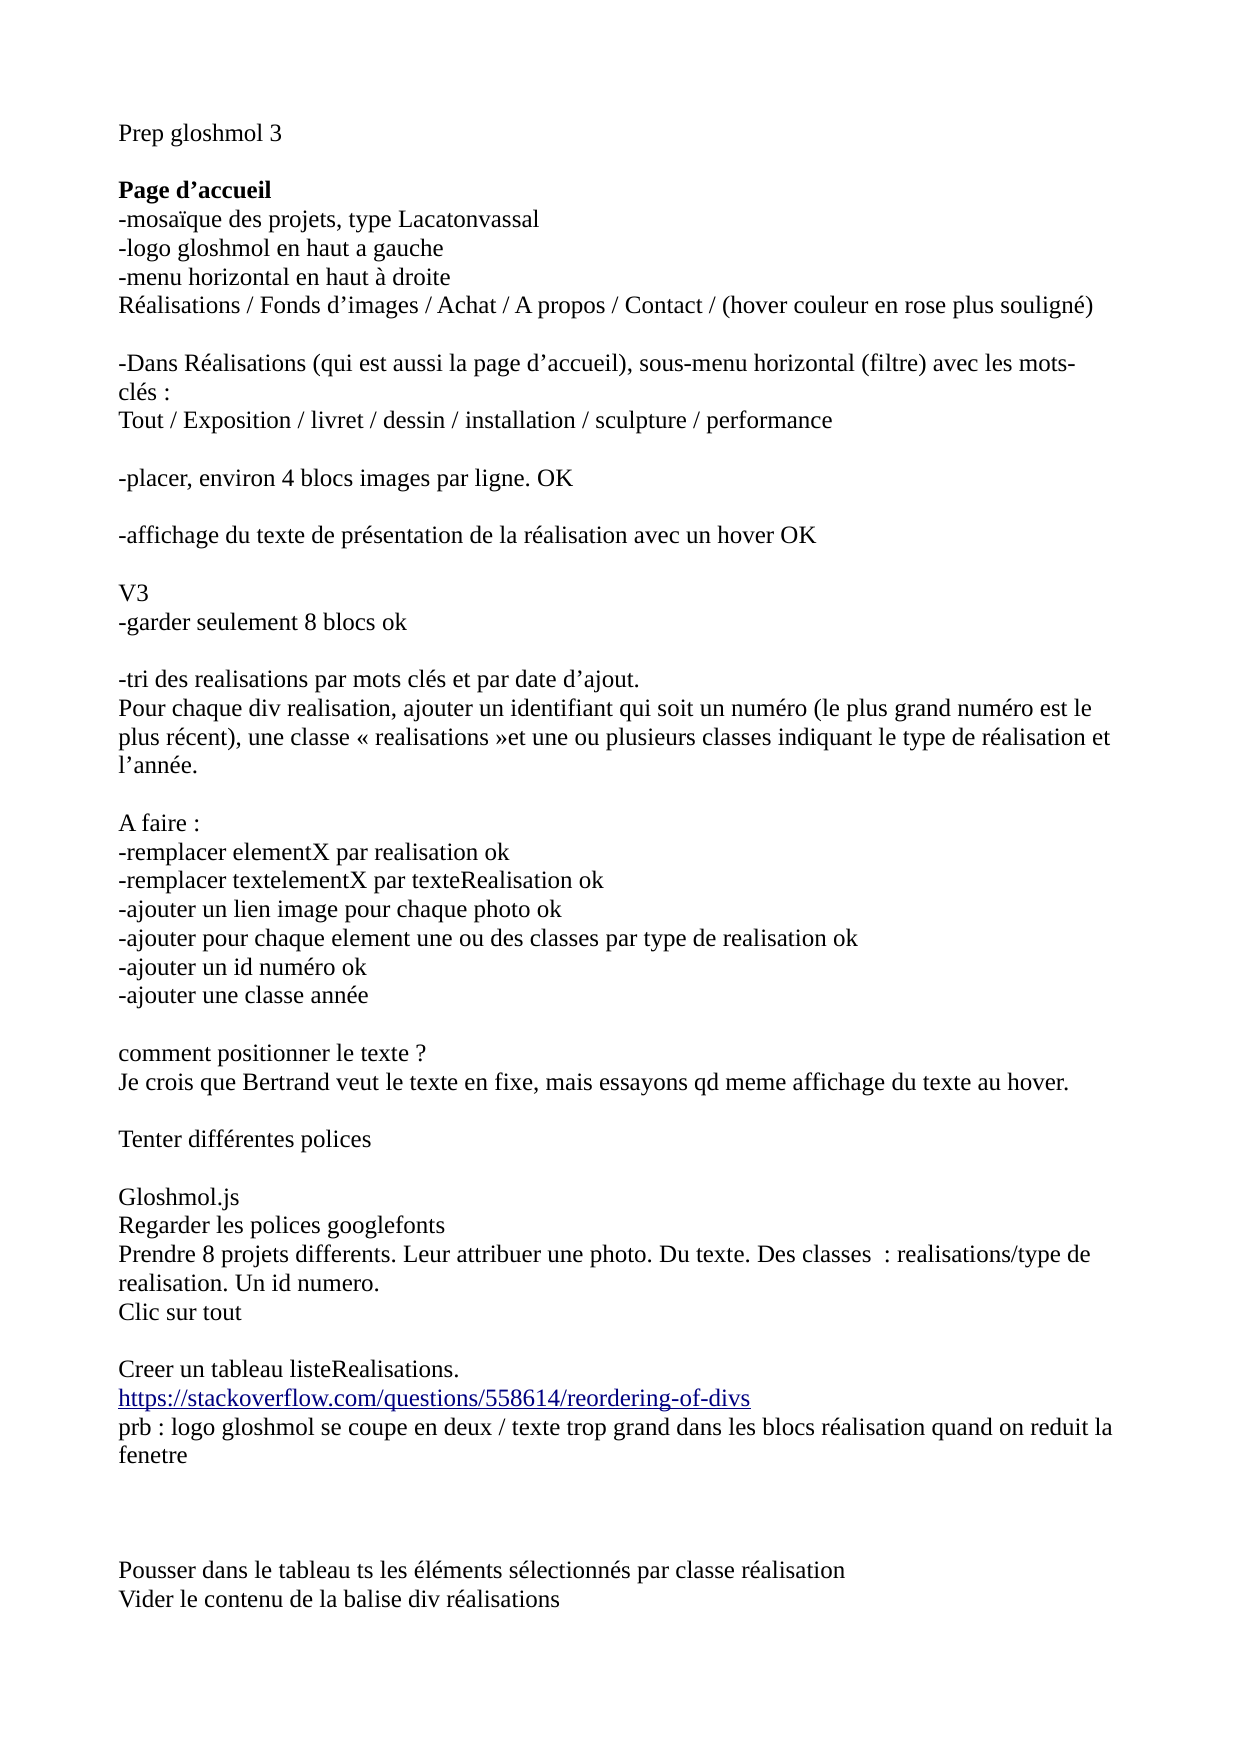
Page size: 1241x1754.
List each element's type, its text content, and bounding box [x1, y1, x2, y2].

text -remplacer textelementX par texteRealisation ok [118, 866, 1122, 894]
text -garder seulement 8 blocs ok [118, 607, 1122, 636]
text https://stackoverflow.com/questions/558614/reordering-of-divs [118, 1383, 1122, 1412]
text Regarder les polices googlefonts [118, 1211, 1122, 1239]
text Prep gloshmol 3 [118, 118, 1122, 147]
text Réalisations / Fonds d’images / Achat / A propos / Contact / (hover couleur en rose plus souligné) [118, 291, 1122, 319]
text Vider le contenu de la balise div réalisations [118, 1584, 1122, 1613]
text -ajouter un id numéro ok [118, 952, 1122, 981]
text Pousser dans le tableau ts les éléments sélectionnés par classe réalisation [118, 1556, 1122, 1584]
text Tenter différentes polices [118, 1124, 1122, 1153]
text Clic sur tout [118, 1297, 1122, 1326]
text -ajouter un lien image pour chaque photo ok [118, 894, 1122, 923]
text prb : logo gloshmol se coupe en deux / texte trop grand dans les blocs réalisation quand on reduit la fenetre [118, 1412, 1122, 1469]
text Page d’accueil [118, 176, 1122, 204]
text -Dans Réalisations (qui est aussi la page d’accueil), sous-menu horizontal (filtre) avec les mots-clés : [118, 348, 1122, 406]
text comment positionner le texte ? [118, 1038, 1122, 1067]
text A faire : [118, 808, 1122, 837]
text -ajouter une classe année [118, 981, 1122, 1009]
text -logo gloshmol en haut a gauche [118, 233, 1122, 262]
text Pour chaque div realisation, ajouter un identifiant qui soit un numéro (le plus grand numéro est le plus récent), une classe « realisations »et une ou plusieurs classes indiquant le type de réalisation et l’année. [118, 693, 1122, 779]
text -affichage du texte de présentation de la réalisation avec un hover OK [118, 521, 1122, 549]
text -tri des realisations par mots clés et par date d’ajout. [118, 664, 1122, 693]
text -remplacer elementX par realisation ok [118, 837, 1122, 866]
text Je crois que Bertrand veut le texte en fixe, mais essayons qd meme affichage du texte au hover. [118, 1067, 1122, 1096]
text Tout / Exposition / livret / dessin / installation / sculpture / performance [118, 406, 1122, 434]
text V3 [118, 578, 1122, 607]
text -ajouter pour chaque element une ou des classes par type de realisation ok [118, 923, 1122, 952]
text -menu horizontal en haut à droite [118, 262, 1122, 291]
text -placer, environ 4 blocs images par ligne. OK [118, 463, 1122, 492]
text -mosaïque des projets, type Lacatonvassal [118, 204, 1122, 233]
text Prendre 8 projets differents. Leur attribuer une photo. Du texte. Des classes : realisations/type de realisation. Un id numero. [118, 1239, 1122, 1297]
text Gloshmol.js [118, 1182, 1122, 1211]
text Creer un tableau listeRealisations. [118, 1354, 1122, 1383]
